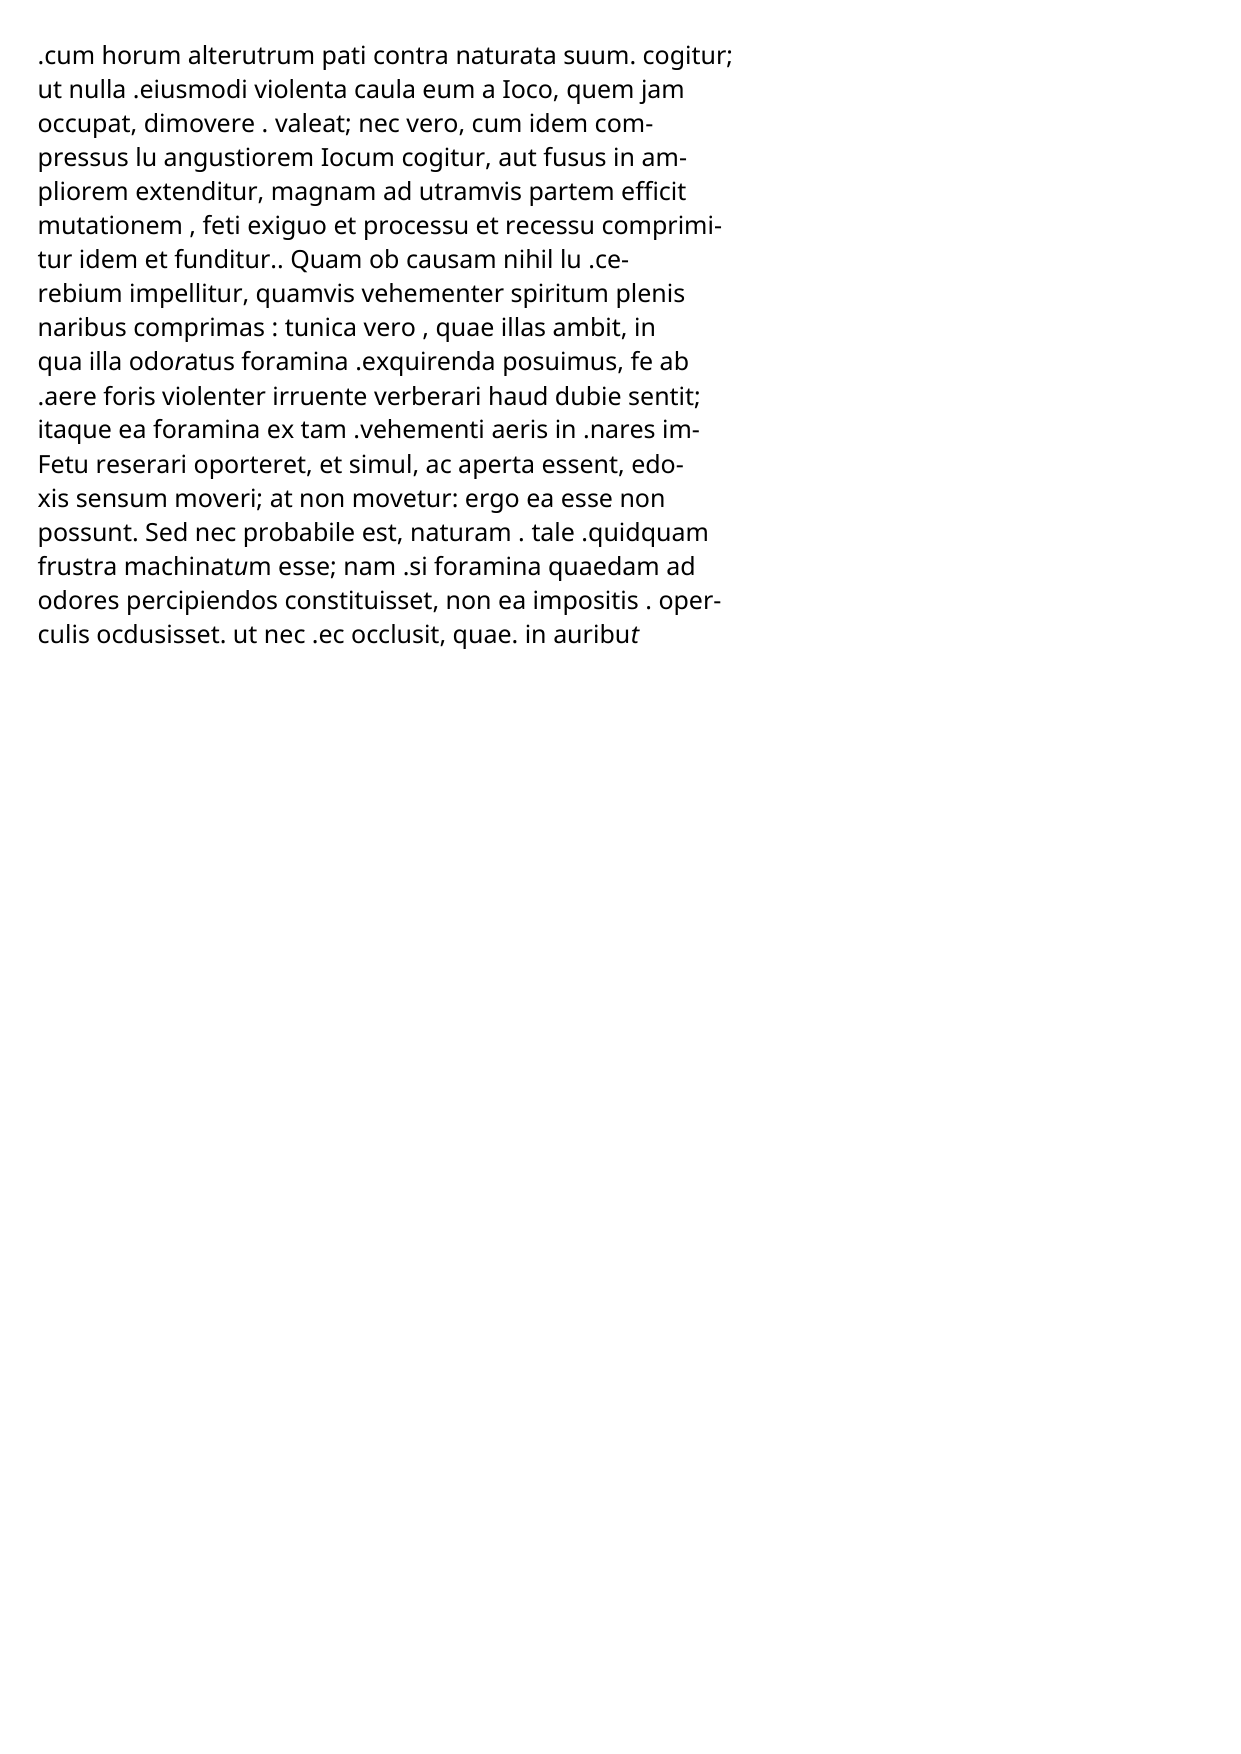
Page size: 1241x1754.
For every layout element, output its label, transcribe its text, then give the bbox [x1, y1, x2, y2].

text .cum horum alterutrum pati contra naturata suum. cogitur; ut nulla .eiusmodi violenta caula eum a Ioco, quem jam occupat, dimovere . valeat; nec vero, cum idem com- pressus lu angustiorem Iocum cogitur, aut fusus in am- pliorem extenditur, magnam ad utramvis partem efficit mutationem , feti exiguo et processu et recessu comprimi- tur idem et funditur.. Quam ob causam nihil lu .ce- rebium impellitur, quamvis vehementer spiritum plenis naribus comprimas : tunica vero , quae illas ambit, in qua illa odoratus foramina .exquirenda posuimus, fe ab .aere foris violenter irruente verberari haud dubie sentit; itaque ea foramina ex tam .vehementi aeris in .nares im- Fetu reserari oporteret, et simul, ac aperta essent, edo- xis sensum moveri; at non movetur: ergo ea esse non possunt. Sed nec probabile est, naturam . tale .quidquam frustra machinatum esse; nam .si foramina quaedam ad odores percipiendos constituisset, non ea impositis . oper- culis ocdusisset. ut nec .ec occlusit, quae. in auribut [37, 37, 1203, 651]
